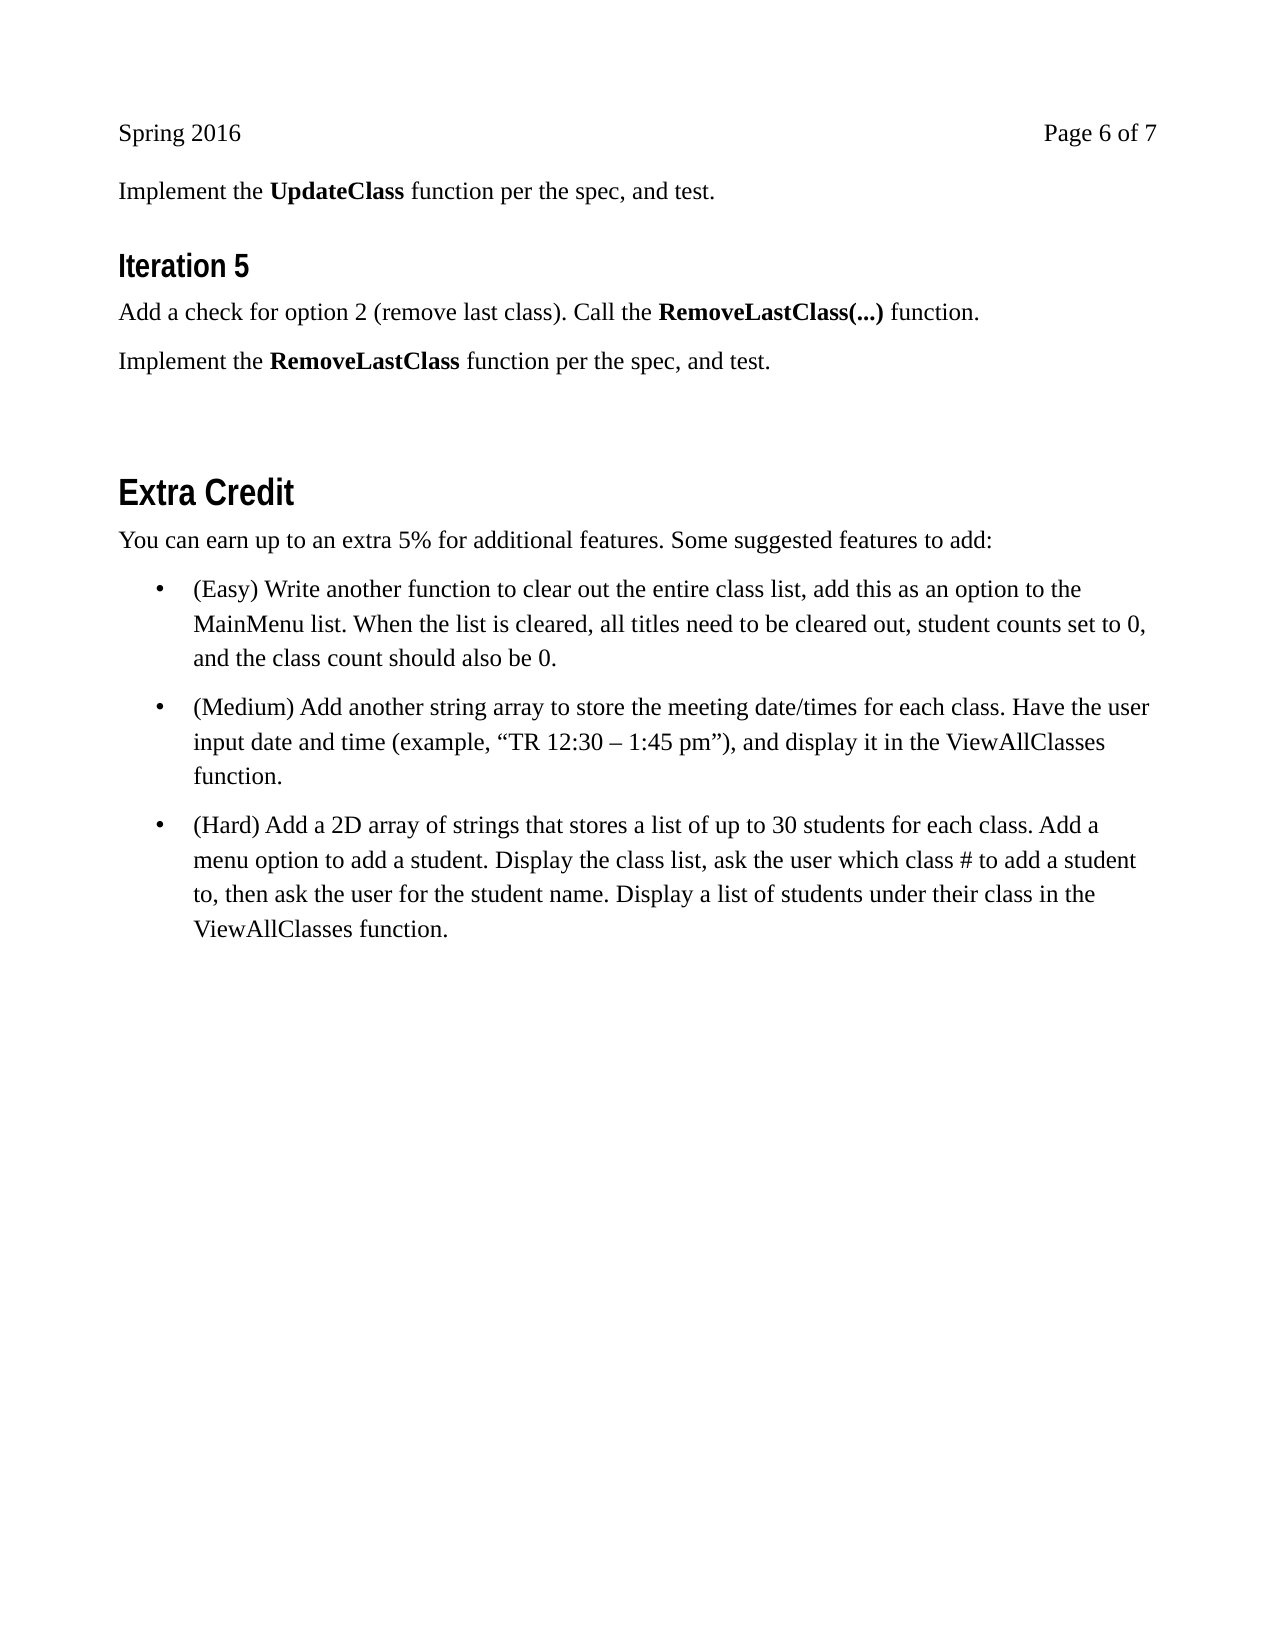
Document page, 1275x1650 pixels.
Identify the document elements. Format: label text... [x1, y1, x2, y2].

subtitle Iteration 5 [118, 246, 1157, 285]
list (Easy) Write another function to clear out the entire class list, add this as an option to the MainMenu list. When the list is cleared, all titles need to be cleared out, student counts set to 0, and the class count should also be 0. [156, 574, 1157, 672]
text You can earn up to an extra 5% for additional features. Some suggested features to add: [118, 525, 1157, 554]
text Implement the UpdateClass function per the spec, and test. [118, 176, 1157, 205]
text Add a check for option 2 (remove last class). Call the RemoveLastClass(...) function. [118, 297, 1157, 326]
subtitle Extra Credit [118, 469, 1157, 513]
text Implement the RemoveLastClass function per the spec, and test. [118, 346, 1157, 375]
list (Medium) Add another string array to store the meeting date/times for each class. Have the user input date and time (example, “TR 12:30 – 1:45 pm”), and display it in the ViewAllClasses function. [156, 692, 1157, 790]
list (Hard) Add a 2D array of strings that stores a list of up to 30 students for each class. Add a menu option to add a student. Display the class list, ask the user which class # to add a student to, then ask the user for the student name. Display a list of students under their class in the ViewAllClasses function. [156, 811, 1157, 943]
